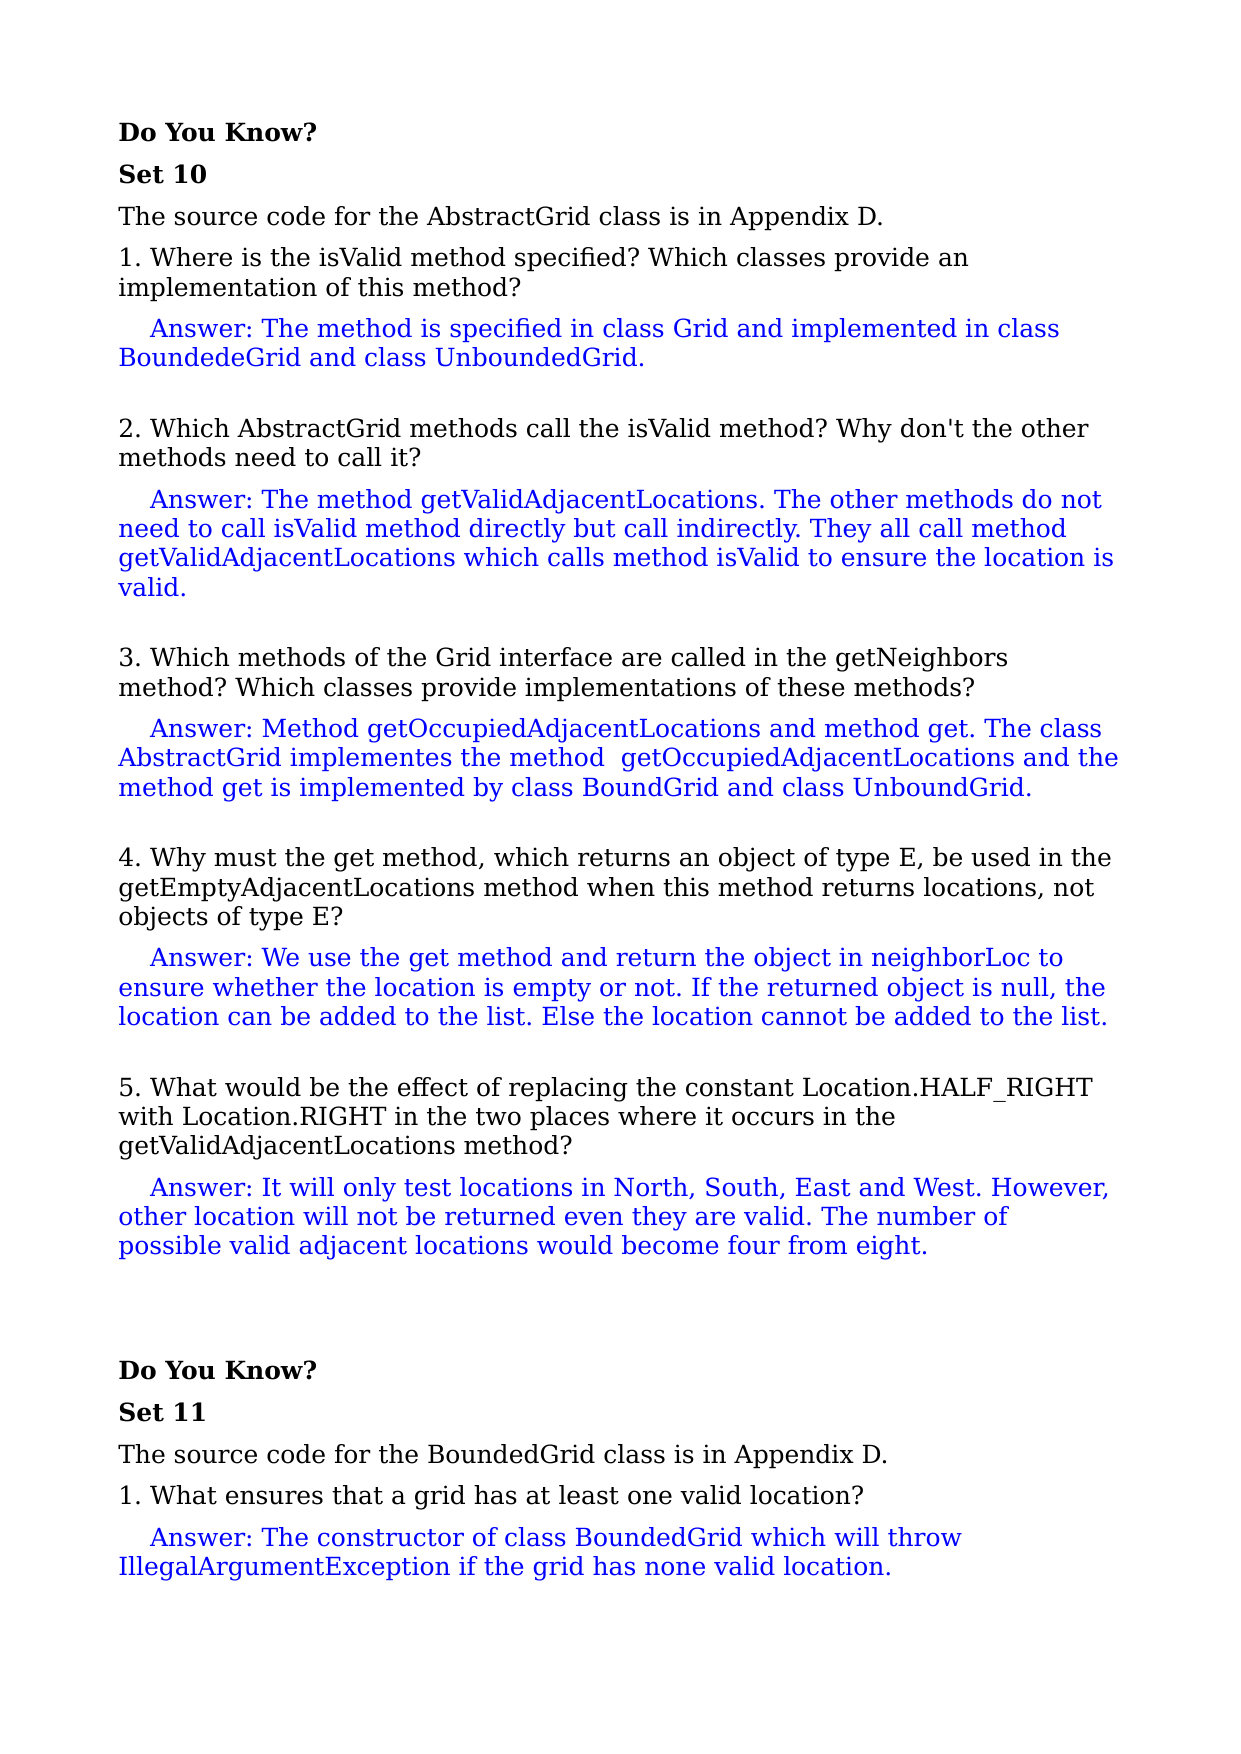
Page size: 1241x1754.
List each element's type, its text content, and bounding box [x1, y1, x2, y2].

text Set 10 [118, 160, 1122, 189]
text Answer: It will only test locations in North, South, East and West. However, other location will not be returned even they are valid. The number of possible valid adjacent locations would become four from eight. [118, 1173, 1122, 1260]
text Answer: Method getOccupiedAdjacentLocations and method get. The class AbstractGrid implementes the method getOccupiedAdjacentLocations and the method get is implemented by class BoundGrid and class UnboundGrid. [118, 714, 1122, 802]
text Answer: The method is specified in class Grid and implemented in class BoundedeGrid and class UnboundedGrid. [118, 314, 1122, 373]
text Answer: The method getValidAdjacentLocations. The other methods do not need to call isValid method directly but call indirectly. They all call method getValidAdjacentLocations which calls method isValid to ensure the location is valid. [118, 485, 1122, 602]
text Answer: The constructor of class BoundedGrid which will throw IllegalArgumentException if the grid has none valid location. [118, 1523, 1122, 1581]
text 5. What would be the effect of replacing the constant Location.HALF_RIGHT with Location.RIGHT in the two places where it occurs in the getValidAdjacentLocations method? [118, 1043, 1122, 1160]
text The source code for the AbstractGrid class is in Appendix D. [118, 202, 1122, 231]
text [118, 1594, 1122, 1623]
text 2. Which AbstractGrid methods call the isValid method? Why don't the other methods need to call it? [118, 385, 1122, 473]
text Do You Know? [118, 1356, 1122, 1385]
text 1. Where is the isValid method specified? Which classes provide an implementation of this method? [118, 243, 1122, 302]
text 4. Why must the get method, which returns an object of type E, be used in the getEmptyAdjacentLocations method when this method returns locations, not objects of type E? [118, 814, 1122, 931]
text The source code for the BoundedGrid class is in Appendix D. [118, 1440, 1122, 1469]
text Answer: We use the get method and return the object in neighborLoc to ensure whether the location is empty or not. If the returned object is null, the location can be added to the list. Else the location cannot be added to the list. [118, 943, 1122, 1031]
text Set 11 [118, 1398, 1122, 1427]
text 3. Which methods of the Grid interface are called in the getNeighbors method? Which classes provide implementations of these methods? [118, 614, 1122, 702]
text 1. What ensures that a grid has at least one valid location? [118, 1481, 1122, 1511]
text Do You Know? [118, 118, 1122, 147]
